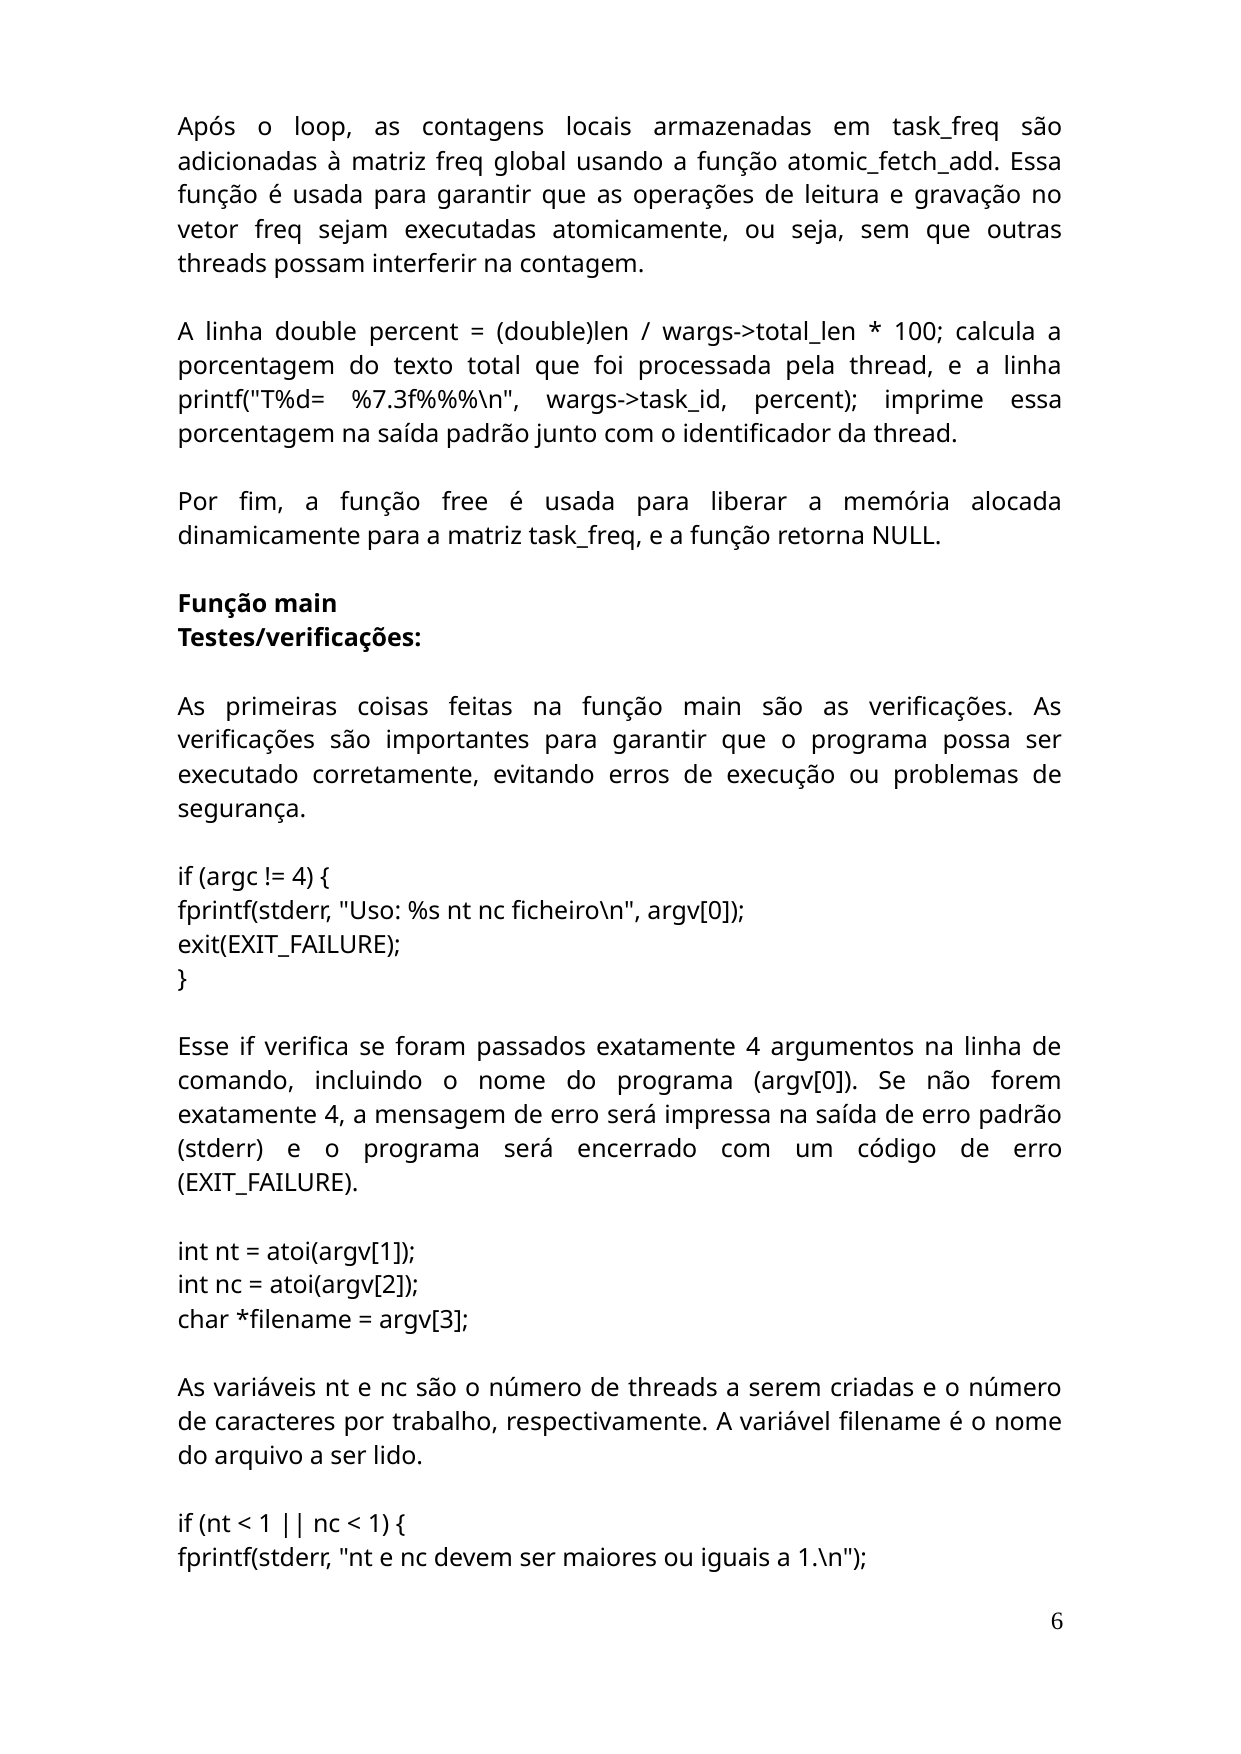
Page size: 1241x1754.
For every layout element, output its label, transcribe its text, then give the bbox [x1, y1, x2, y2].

text int nc = atoi(argv[2]); [177, 1267, 1063, 1301]
text char *filename = argv[3]; [177, 1301, 1063, 1335]
text Por fim, a função free é usada para liberar a memória alocada dinamicamente para a matriz task_freq, e a função retorna NULL. [177, 484, 1063, 552]
text As primeiras coisas feitas na função main são as verificações. As verificações são importantes para garantir que o programa possa ser executado corretamente, evitando erros de execução ou problemas de segurança. [177, 688, 1063, 824]
text A linha double percent = (double)len / wargs->total_len * 100; calcula a porcentagem do texto total que foi processada pela thread, e a linha printf("T%d= %7.3f%%%\n", wargs->task_id, percent); imprime essa porcentagem na saída padrão junto com o identificador da thread. [177, 313, 1063, 450]
text if (nt < 1 || nc < 1) { [177, 1506, 1063, 1540]
text Testes/verificações: [177, 620, 1063, 654]
text Função main [177, 586, 1063, 620]
text exit(EXIT_FAILURE); [177, 927, 1063, 961]
text Após o loop, as contagens locais armazenadas em task_freq são adicionadas à matriz freq global usando a função atomic_fetch_add. Essa função é usada para garantir que as operações de leitura e gravação no vetor freq sejam executadas atomicamente, ou seja, sem que outras threads possam interferir na contagem. [177, 109, 1063, 279]
text if (argc != 4) { [177, 858, 1063, 892]
text } [177, 961, 1063, 995]
text Esse if verifica se foram passados exatamente 4 argumentos na linha de comando, incluindo o nome do programa (argv[0]). Se não forem exatamente 4, a mensagem de erro será impressa na saída de erro padrão (stderr) e o programa será encerrado com um código de erro (EXIT_FAILURE). [177, 1029, 1063, 1199]
text fprintf(stderr, "nt e nc devem ser maiores ou iguais a 1.\n"); [177, 1540, 1063, 1574]
text As variáveis nt e nc são o número de threads a serem criadas e o número de caracteres por trabalho, respectivamente. A variável filename é o nome do arquivo a ser lido. [177, 1369, 1063, 1472]
text int nt = atoi(argv[1]); [177, 1233, 1063, 1267]
text fprintf(stderr, "Uso: %s nt nc ficheiro\n", argv[0]); [177, 892, 1063, 927]
